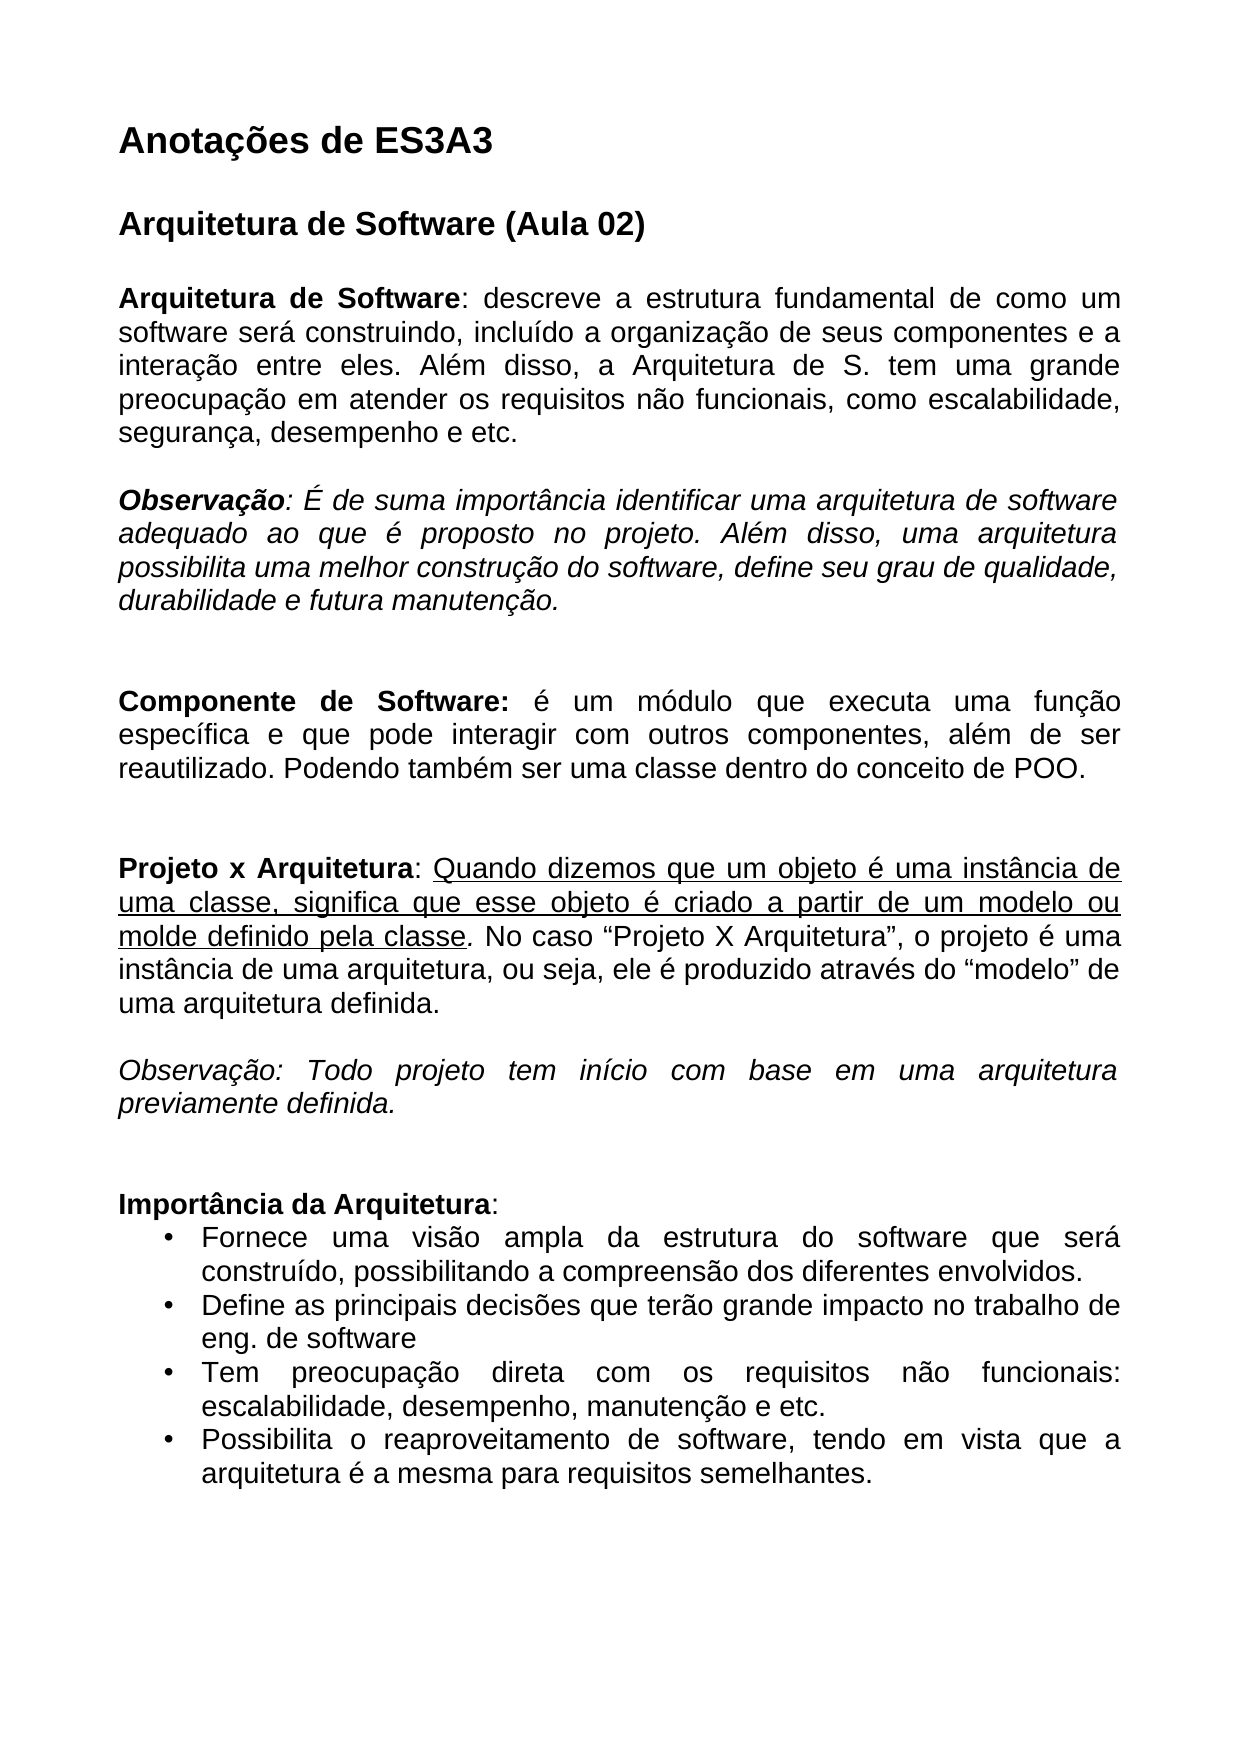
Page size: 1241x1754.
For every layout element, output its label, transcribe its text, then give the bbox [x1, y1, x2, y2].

list Define as principais decisões que terão grande impacto no trabalho de eng. de software [164, 1288, 1122, 1355]
list Fornece uma visão ampla da estrutura do software que será construído, possibilitando a compreensão dos diferentes envolvidos. [164, 1220, 1122, 1288]
list Possibilita o reaproveitamento de software, tendo em vista que a arquitetura é a mesma para requisitos semelhantes. [164, 1422, 1122, 1489]
text Arquitetura de Software (Aula 02) [118, 204, 1122, 243]
text Componente de Software: é um módulo que executa uma função específica e que pode interagir com outros componentes, além de ser reautilizado. Podendo também ser uma classe dentro do conceito de POO. [118, 684, 1122, 784]
text Anotações de ES3A3 [118, 118, 1122, 161]
list Tem preocupação direta com os requisitos não funcionais: escalabilidade, desempenho, manutenção e etc. [164, 1355, 1122, 1422]
text Observação: Todo projeto tem início com base em uma arquitetura previamente definida. [118, 1053, 1122, 1120]
text Importância da Arquitetura: [118, 1187, 1122, 1220]
text Observação: É de suma importância identificar uma arquitetura de software adequado ao que é proposto no projeto. Além disso, uma arquitetura possibilita uma melhor construção do software, define seu grau de qualidade, durabilidade e futura manutenção. [118, 482, 1122, 617]
text Arquitetura de Software: descreve a estrutura fundamental de como um software será construindo, incluído a organização de seus componentes e a interação entre eles. Além disso, a Arquitetura de S. tem uma grande preocupação em atender os requisitos não funcionais, como escalabilidade, segurança, desempenho e etc. [118, 281, 1122, 449]
text Projeto x Arquitetura: Quando dizemos que um objeto é uma instância de uma classe, significa que esse objeto é criado a partir de um modelo ou molde definido pela classe. No caso “Projeto X Arquitetura”, o projeto é uma instância de uma arquitetura, ou seja, ele é produzido através do “modelo” de uma arquitetura definida. [118, 851, 1122, 1019]
